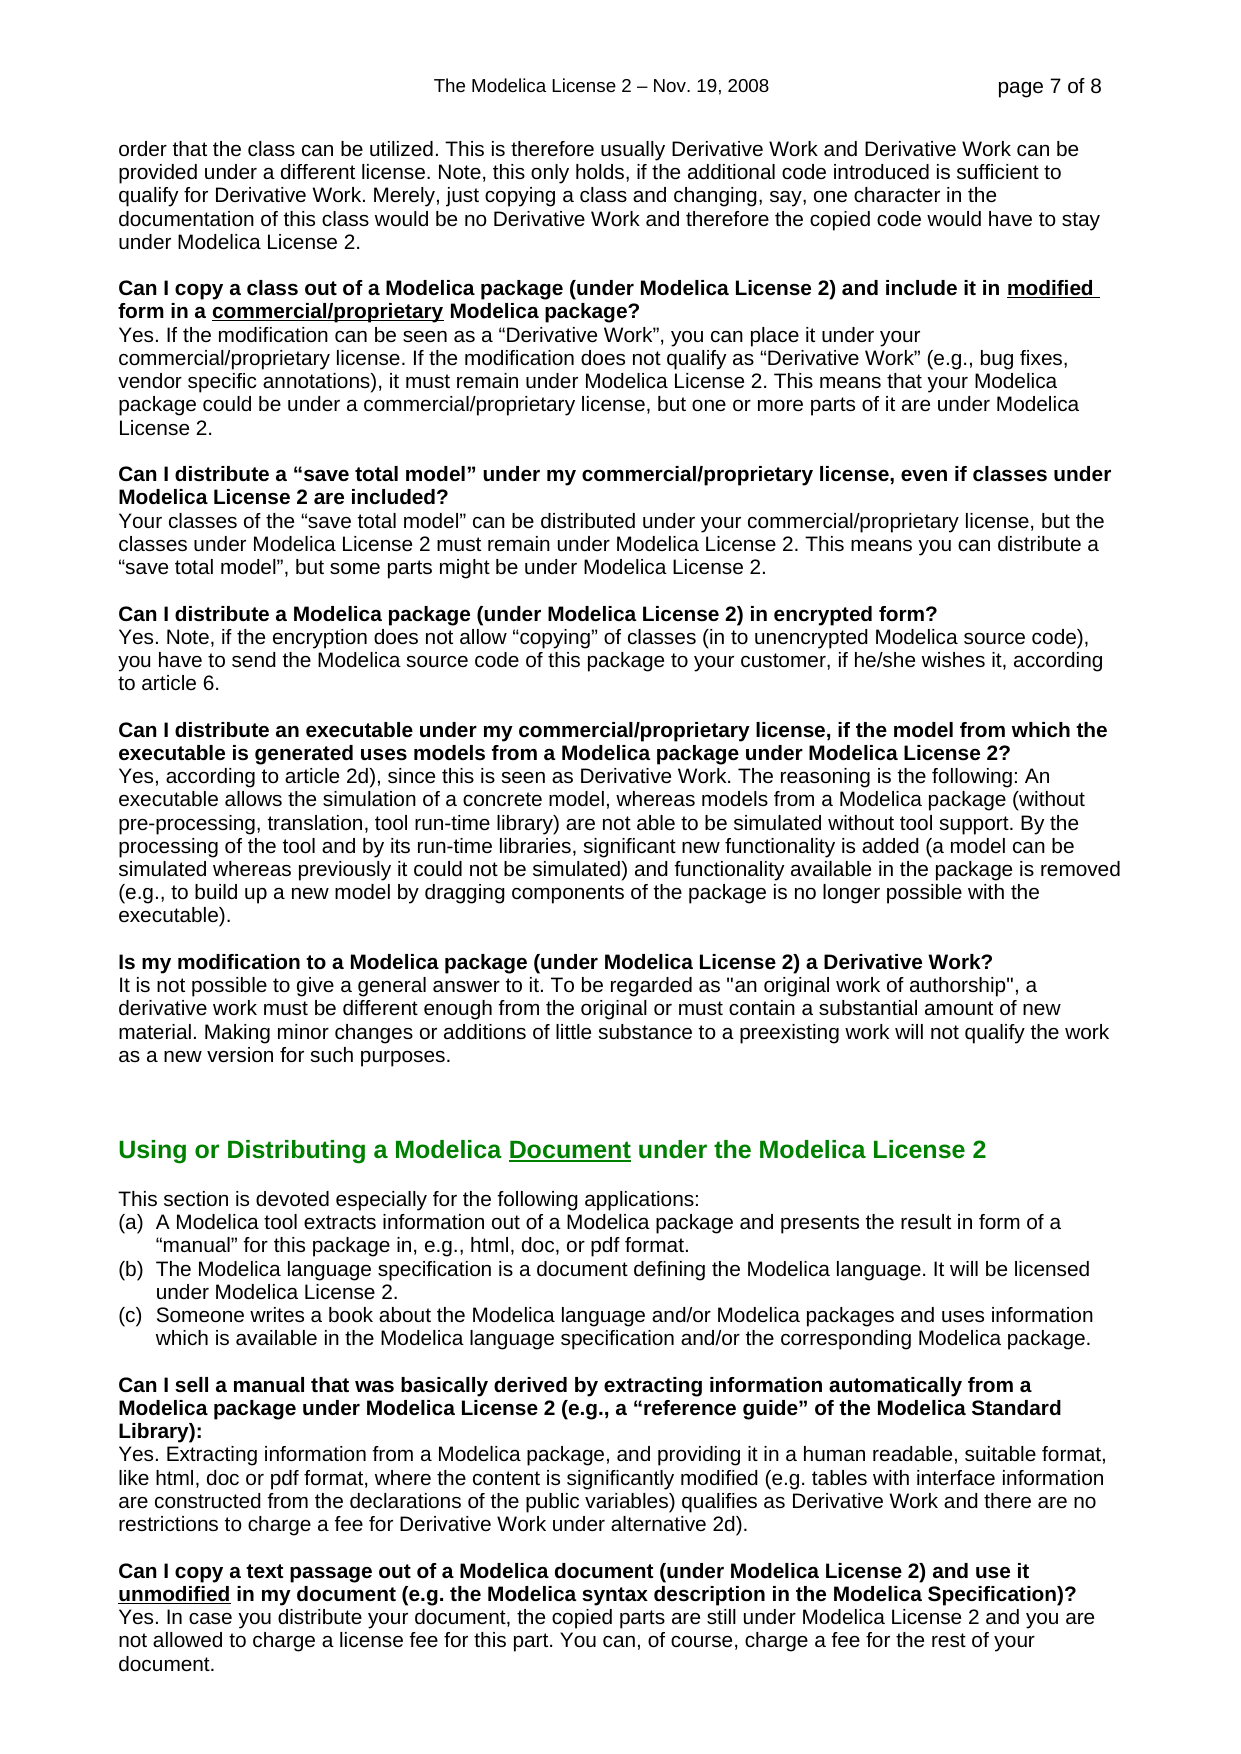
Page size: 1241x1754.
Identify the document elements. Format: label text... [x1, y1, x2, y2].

text Yes. Note, if the encryption does not allow “copying” of classes (in to unencrypted Modelica source code), you have to send the Modelica source code of this package to your customer, if he/she wishes it, according to article 6. [118, 625, 1122, 695]
text Yes. If the modification can be seen as a “Derivative Work”, you can place it under your commercial/proprietary license. If the modification does not qualify as “Derivative Work” (e.g., bug fixes, vendor specific annotations), it must remain under Modelica License 2. This means that your Modelica package could be under a commercial/proprietary license, but one or more parts of it are under Modelica License 2. [118, 323, 1122, 439]
text Your classes of the “save total model” can be distributed under your commercial/proprietary license, but the classes under Modelica License 2 must remain under Modelica License 2. This means you can distribute a “save total model”, but some parts might be under Modelica License 2. [118, 509, 1122, 579]
text Can I distribute a “save total model” under my commercial/proprietary license, even if classes under Modelica License 2 are included? [118, 463, 1122, 509]
text This section is devoted especially for the following applications: [118, 1187, 1122, 1211]
text Can I sell a manual that was basically derived by extracting information automatically from a Modelica package under Modelica License 2 (e.g., a “reference guide” of the Modelica Standard Library): [118, 1373, 1122, 1443]
text Is my modification to a Modelica package (under Modelica License 2) a Derivative Work? [118, 951, 1122, 974]
text Yes, according to article 2d), since this is seen as Derivative Work. The reasoning is the following: An executable allows the simulation of a concrete model, whereas models from a Modelica package (without pre-processing, translation, tool run-time library) are not able to be simulated without tool support. By the processing of the tool and by its run-time libraries, significant new functionality is added (a model can be simulated whereas previously it could not be simulated) and functionality available in the package is removed (e.g., to build up a new model by dragging components of the package is no longer possible with the executable). [118, 765, 1122, 927]
text Can I copy a class out of a Modelica package (under Modelica License 2) and include it in modified form in a commercial/proprietary Modelica package? [118, 277, 1122, 323]
text It is not possible to give a general answer to it. To be regarded as "an original work of authorship", a derivative work must be different enough from the original or must contain a substantial amount of new material. Making minor changes or additions of little substance to a preexisting work will not qualify the work as a new version for such purposes. [118, 974, 1122, 1067]
text Can I distribute an executable under my commercial/proprietary license, if the model from which the executable is generated uses models from a Modelica package under Modelica License 2? [118, 718, 1122, 765]
text Yes. In case you distribute your document, the copied parts are still under Modelica License 2 and you are not allowed to charge a license fee for this part. You can, of course, charge a fee for the rest of your document. [118, 1606, 1122, 1675]
list The Modelica language specification is a document defining the Modelica language. It will be licensed under Modelica License 2. [118, 1257, 1122, 1304]
text Using or Distributing a Modelica Document under the Modelica License 2 [118, 1136, 1122, 1164]
list A Modelica tool extracts information out of a Modelica package and presents the result in form of a “manual” for this package in, e.g., html, doc, or pdf format. [118, 1211, 1122, 1257]
list Someone writes a book about the Modelica language and/or Modelica packages and uses information which is available in the Modelica language specification and/or the corresponding Modelica package. [118, 1304, 1122, 1350]
text order that the class can be utilized. This is therefore usually Derivative Work and Derivative Work can be provided under a different license. Note, this only holds, if the additional code introduced is sufficient to qualify for Derivative Work. Merely, just copying a class and changing, say, one character in the documentation of this class would be no Derivative Work and therefore the copied code would have to stay under Modelica License 2. [118, 137, 1122, 254]
text Yes. Extracting information from a Modelica package, and providing it in a human readable, suitable format, like html, doc or pdf format, where the content is significantly modified (e.g. tables with interface information are constructed from the declarations of the public variables) qualifies as Derivative Work and there are no restrictions to charge a fee for Derivative Work under alternative 2d). [118, 1443, 1122, 1536]
text Can I copy a text passage out of a Modelica document (under Modelica License 2) and use it unmodified in my document (e.g. the Modelica syntax description in the Modelica Specification)? [118, 1559, 1122, 1606]
text Can I distribute a Modelica package (under Modelica License 2) in encrypted form? [118, 602, 1122, 625]
